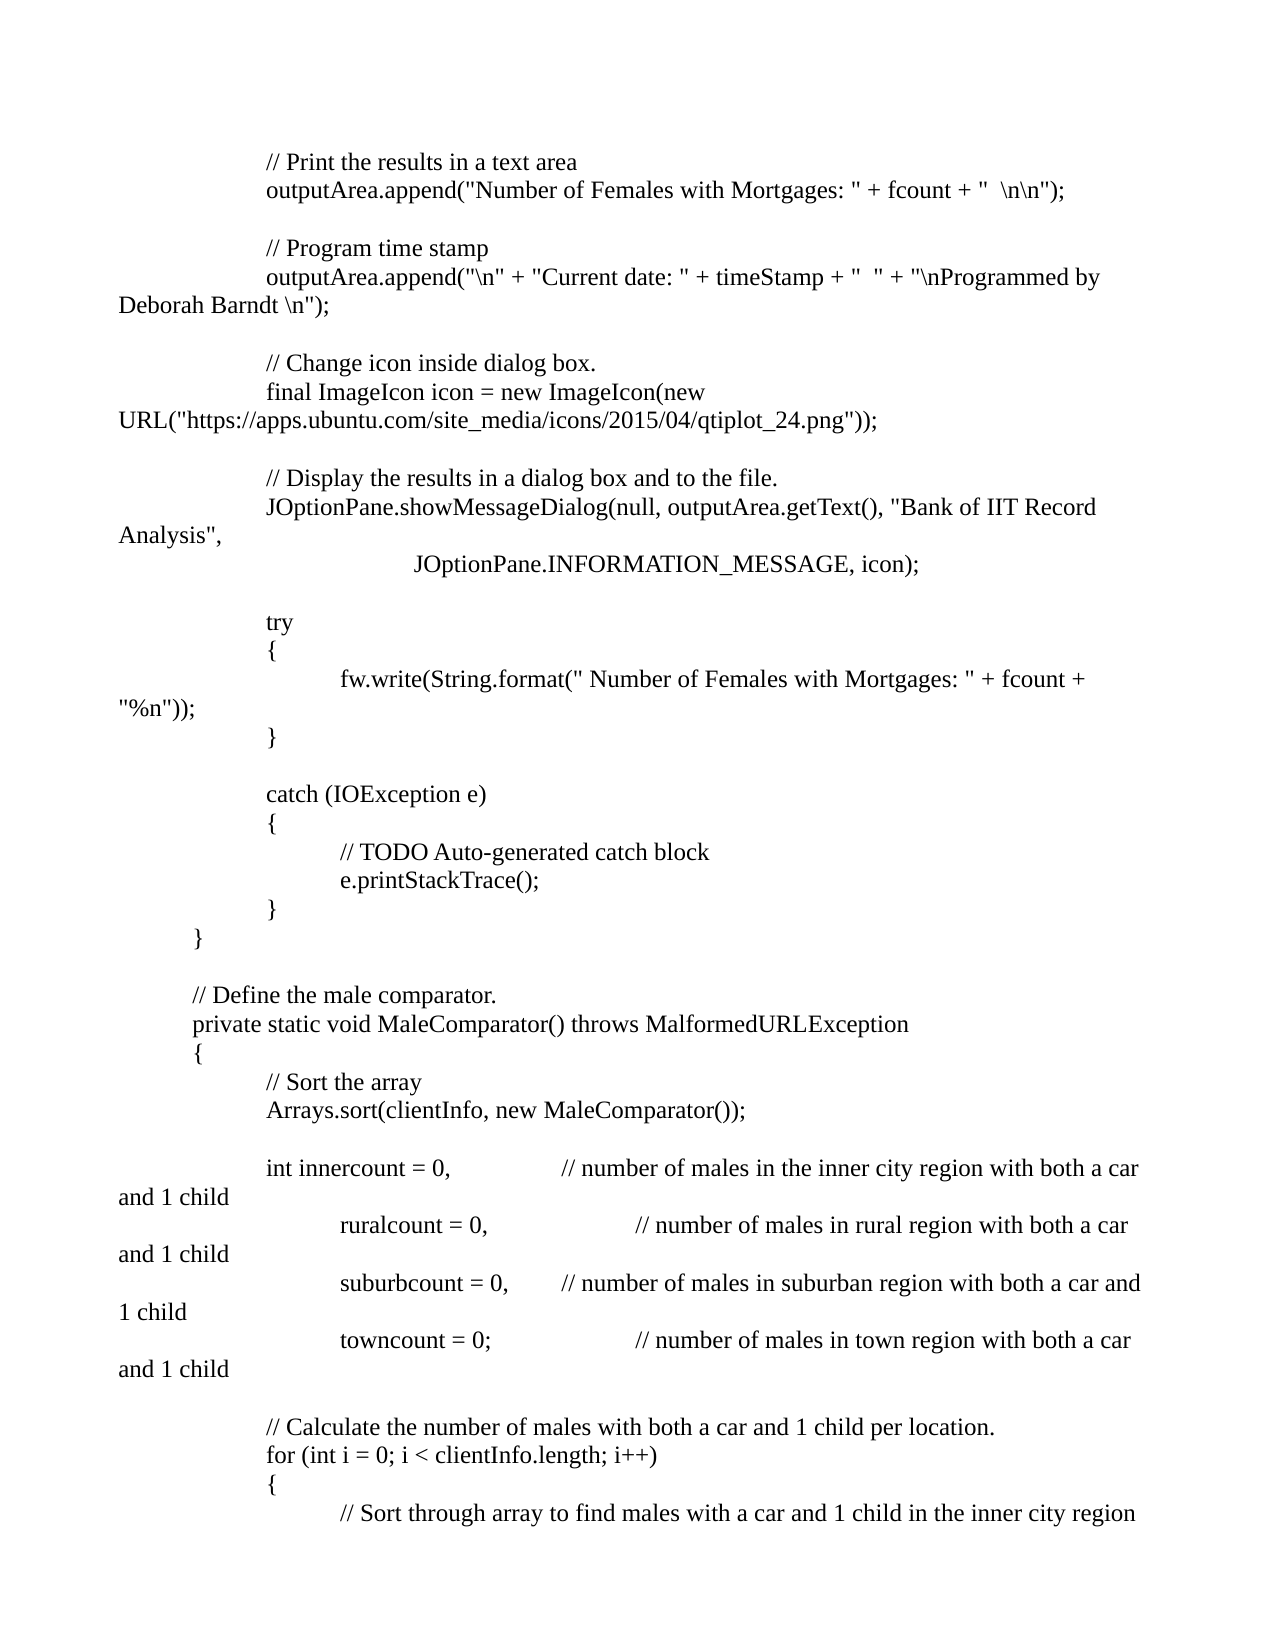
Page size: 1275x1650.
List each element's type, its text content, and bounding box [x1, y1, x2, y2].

text try [118, 607, 1157, 636]
text { [118, 636, 1157, 664]
text JOptionPane.INFORMATION_MESSAGE, icon); [118, 549, 1157, 578]
text // Display the results in a dialog box and to the file. [118, 463, 1157, 492]
text // Print the results in a text area [118, 147, 1157, 176]
text // Change icon inside dialog box. [118, 348, 1157, 377]
text // Define the male comparator. [118, 981, 1157, 1009]
text } [118, 722, 1157, 751]
text towncount = 0; // number of males in town region with both a car and 1 child [118, 1326, 1157, 1383]
text for (int i = 0; i < clientInfo.length; i++) [118, 1441, 1157, 1469]
text // Sort the array [118, 1067, 1157, 1096]
text final ImageIcon icon = new ImageIcon(new URL("https://apps.ubuntu.com/site_media/icons/2015/04/qtiplot_24.png")); [118, 377, 1157, 434]
text catch (IOException e) [118, 779, 1157, 808]
text // Program time stamp [118, 233, 1157, 262]
text outputArea.append("Number of Females with Mortgages: " + fcount + " \n\n"); [118, 176, 1157, 204]
text JOptionPane.showMessageDialog(null, outputArea.getText(), "Bank of IIT Record Analysis", [118, 492, 1157, 549]
text outputArea.append("\n" + "Current date: " + timeStamp + " " + "\nProgrammed by Deborah Barndt \n"); [118, 262, 1157, 319]
text // TODO Auto-generated catch block [118, 837, 1157, 866]
text // Calculate the number of males with both a car and 1 child per location. [118, 1412, 1157, 1441]
text { [118, 808, 1157, 837]
text ruralcount = 0, // number of males in rural region with both a car and 1 child [118, 1211, 1157, 1268]
text { [118, 1038, 1157, 1067]
text { [118, 1469, 1157, 1498]
text suburbcount = 0, // number of males in suburban region with both a car and 1 child [118, 1268, 1157, 1326]
text } [118, 894, 1157, 923]
text private static void MaleComparator() throws MalformedURLException [118, 1009, 1157, 1038]
text int innercount = 0, // number of males in the inner city region with both a car and 1 child [118, 1153, 1157, 1211]
text Arrays.sort(clientInfo, new MaleComparator()); [118, 1096, 1157, 1124]
text e.printStackTrace(); [118, 866, 1157, 894]
text // Sort through array to find males with a car and 1 child in the inner city region [118, 1498, 1157, 1527]
text fw.write(String.format(" Number of Females with Mortgages: " + fcount + "%n")); [118, 664, 1157, 722]
text } [118, 923, 1157, 952]
